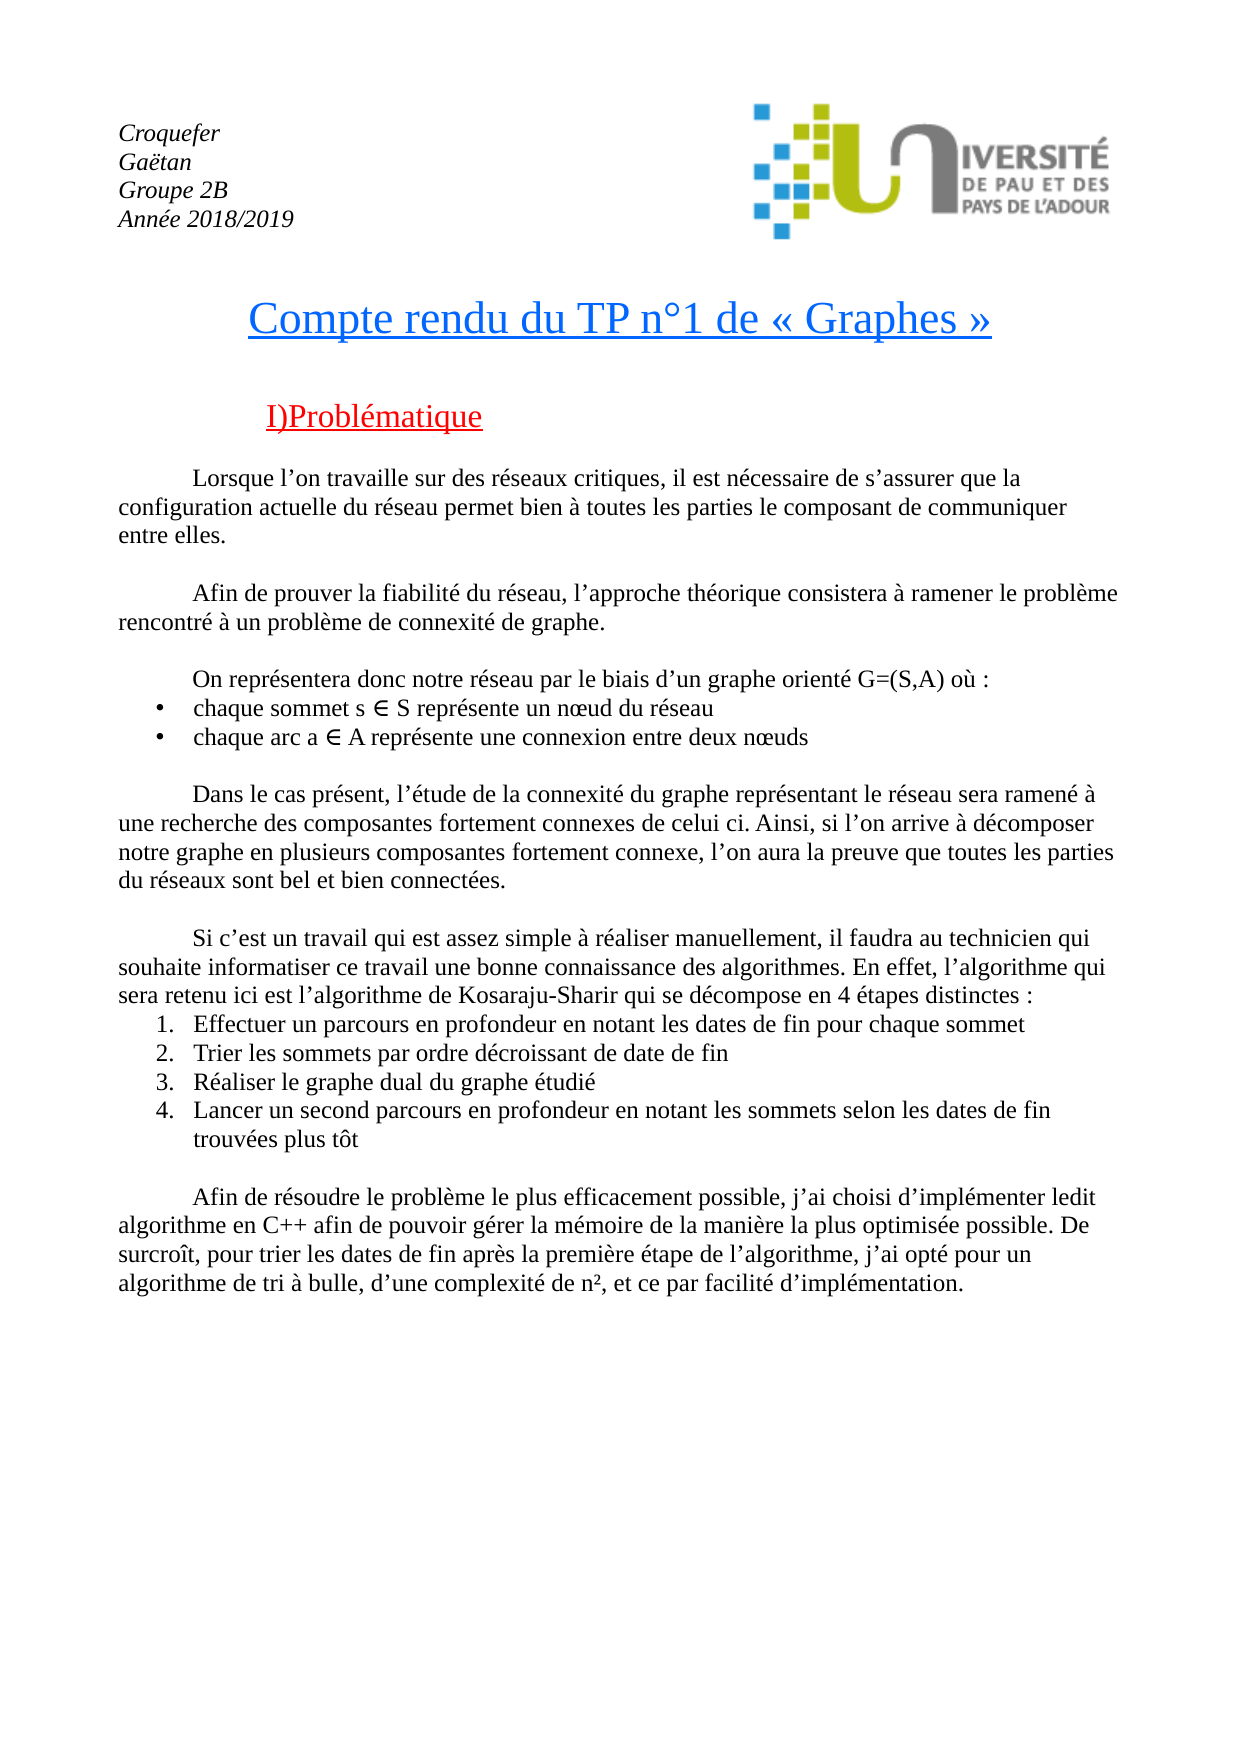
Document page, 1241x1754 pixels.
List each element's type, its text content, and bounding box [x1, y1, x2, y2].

text [1115, 176, 1122, 204]
text [1115, 118, 1122, 147]
list Trier les sommets par ordre décroissant de date de fin [156, 1038, 1122, 1067]
text Croquefer [118, 118, 750, 147]
text On représentera donc notre réseau par le biais d’un graphe orienté G=(S,A) où : [118, 664, 1122, 693]
text Groupe 2B [118, 176, 750, 204]
text Dans le cas présent, l’étude de la connexité du graphe représentant le réseau sera ramené à une recherche des composantes fortement connexes de celui ci. Ainsi, si l’on arrive à décomposer notre graphe en plusieurs composantes fortement connexe, l’on aura la preuve que toutes les parties du réseaux sont bel et bien connectées. [118, 779, 1122, 894]
text Lorsque l’on travaille sur des réseaux critiques, il est nécessaire de s’assurer que la configuration actuelle du réseau permet bien à toutes les parties le composant de communiquer entre elles. [118, 463, 1122, 549]
list chaque sommet s ∈ S représente un nœud du réseau [156, 693, 1122, 722]
text Afin de prouver la fiabilité du réseau, l’approche théorique consistera à ramener le problème rencontré à un problème de connexité de graphe. [118, 578, 1122, 636]
text Compte rendu du TP n°1 de « Graphes » [118, 291, 1122, 343]
list Effectuer un parcours en profondeur en notant les dates de fin pour chaque sommet [156, 1009, 1122, 1038]
text Si c’est un travail qui est assez simple à réaliser manuellement, il faudra au technicien qui souhaite informatiser ce travail une bonne connaissance des algorithmes. En effet, l’algorithme qui sera retenu ici est l’algorithme de Kosaraju-Sharir qui se décompose en 4 étapes distinctes : [118, 923, 1122, 1009]
picture [750, 101, 1115, 241]
list Lancer un second parcours en profondeur en notant les sommets selon les dates de fin trouvées plus tôt [156, 1096, 1122, 1153]
text Année 2018/2019 [118, 204, 750, 233]
text I)Problématique [118, 396, 1122, 434]
text Gaëtan [118, 147, 750, 176]
text Afin de résoudre le problème le plus efficacement possible, j’ai choisi d’implémenter ledit algorithme en C++ afin de pouvoir gérer la mémoire de la manière la plus optimisée possible. De surcroît, pour trier les dates de fin après la première étape de l’algorithme, j’ai opté pour un algorithme de tri à bulle, d’une complexité de n², et ce par facilité d’implémentation. [118, 1182, 1122, 1297]
text [1115, 147, 1122, 176]
list chaque arc a ∈ A représente une connexion entre deux nœuds [156, 722, 1122, 751]
list Réaliser le graphe dual du graphe étudié [156, 1067, 1122, 1096]
